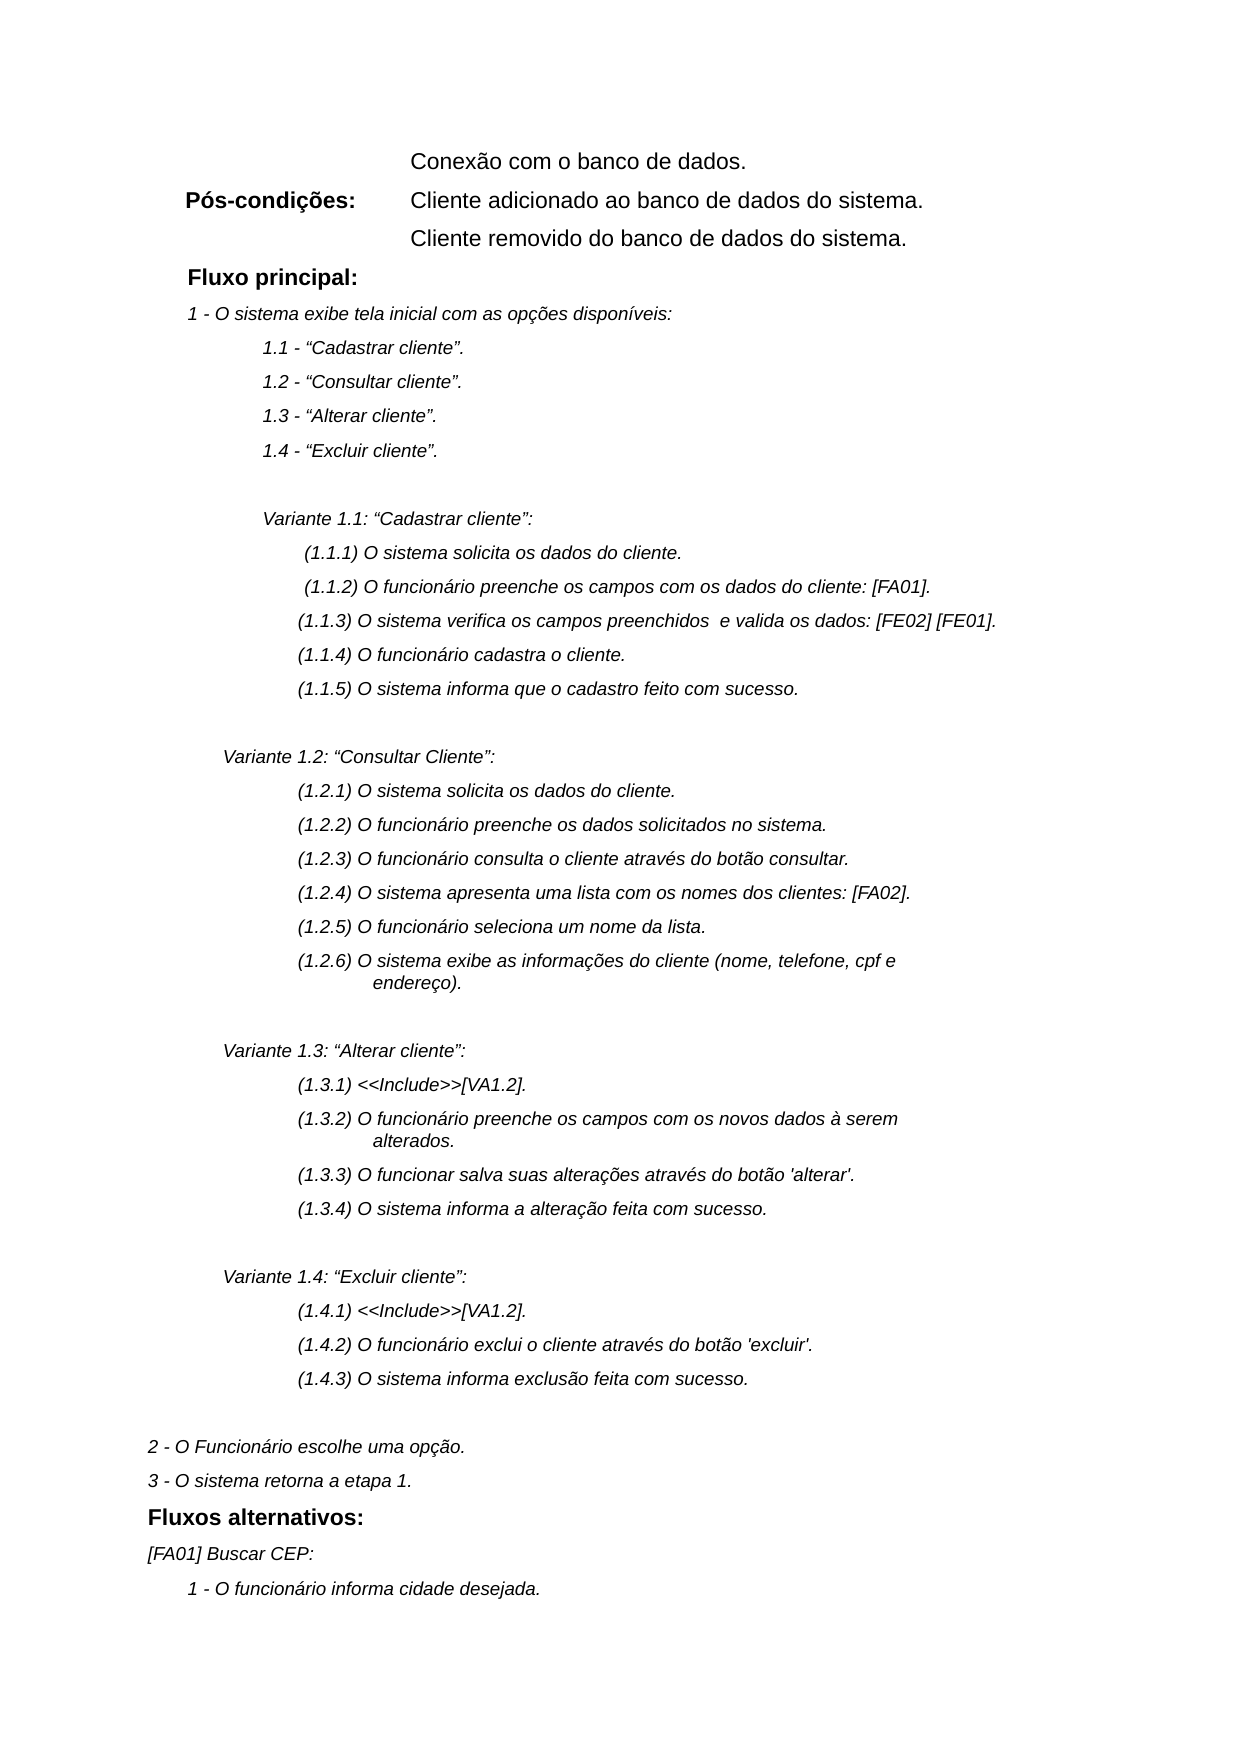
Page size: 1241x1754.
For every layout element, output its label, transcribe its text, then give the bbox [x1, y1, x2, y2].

text (1.2.1) O sistema solicita os dados do cliente. [148, 780, 1092, 802]
text (1.1.5) O sistema informa que o cadastro feito com sucesso. [148, 678, 1092, 699]
text 1.2 - “Consultar cliente”. [187, 371, 1092, 393]
text (1.3.3) O funcionar salva suas alterações através do botão 'alterar'. [148, 1164, 1092, 1185]
text (1.4.2) O funcionário exclui o cliente através do botão 'excluir'. [148, 1334, 1092, 1356]
text 1 - O funcionário informa cidade desejada. [187, 1577, 1092, 1599]
text 1.4 - “Excluir cliente”. [187, 439, 1092, 461]
text 3 - O sistema retorna a etapa 1. [148, 1470, 1092, 1492]
text Variante 1.3: “Alterar cliente”: [148, 1040, 1092, 1062]
text Fluxo principal: [187, 264, 1092, 291]
text (1.1.3) O sistema verifica os campos preenchidos e valida os dados: [FE02] [FE01]. [148, 610, 1092, 631]
text (1.3.1) <<Include>>[VA1.2]. [148, 1074, 1092, 1096]
text (1.1.1) O sistema solicita os dados do cliente. [187, 542, 1092, 563]
text Variante 1.2: “Consultar Cliente”: [148, 746, 1092, 767]
text 1 - O sistema exibe tela inicial com as opções disponíveis: [187, 303, 1092, 325]
text [FA01] Buscar CEP: [148, 1543, 1092, 1565]
text (1.3.2) O funcionário preenche os campos com os novos dados à serem alterados. [148, 1108, 1092, 1151]
text (1.3.4) O sistema informa a alteração feita com sucesso. [148, 1198, 1092, 1219]
text (1.1.2) O funcionário preenche os campos com os dados do cliente: [FA01]. [187, 576, 1092, 597]
text (1.2.2) O funcionário preenche os dados solicitados no sistema. [148, 814, 1092, 836]
text Variante 1.4: “Excluir cliente”: [148, 1266, 1092, 1287]
text 2 - O Funcionário escolhe uma opção. [148, 1436, 1092, 1458]
text (1.2.4) O sistema apresenta uma lista com os nomes dos clientes: [FA02]. [148, 882, 1092, 904]
text Fluxos alternativos: [148, 1504, 1092, 1531]
text (1.2.6) O sistema exibe as informações do cliente (nome, telefone, cpf e endereço). [148, 950, 1092, 993]
text Variante 1.1: “Cadastrar cliente”: [187, 507, 1092, 529]
text Cliente removido do banco de dados do sistema. [185, 225, 1092, 252]
text (1.2.3) O funcionário consulta o cliente através do botão consultar. [148, 848, 1092, 870]
text Pós-condições: Cliente adicionado ao banco de dados do sistema. [185, 187, 1092, 213]
text Conexão com o banco de dados. [185, 148, 1092, 174]
text (1.4.3) O sistema informa exclusão feita com sucesso. [148, 1368, 1092, 1390]
text 1.1 - “Cadastrar cliente”. [187, 337, 1092, 359]
text (1.2.5) O funcionário seleciona um nome da lista. [148, 916, 1092, 938]
text 1.3 - “Alterar cliente”. [187, 405, 1092, 427]
text (1.4.1) <<Include>>[VA1.2]. [148, 1300, 1092, 1322]
text (1.1.4) O funcionário cadastra o cliente. [148, 644, 1092, 665]
